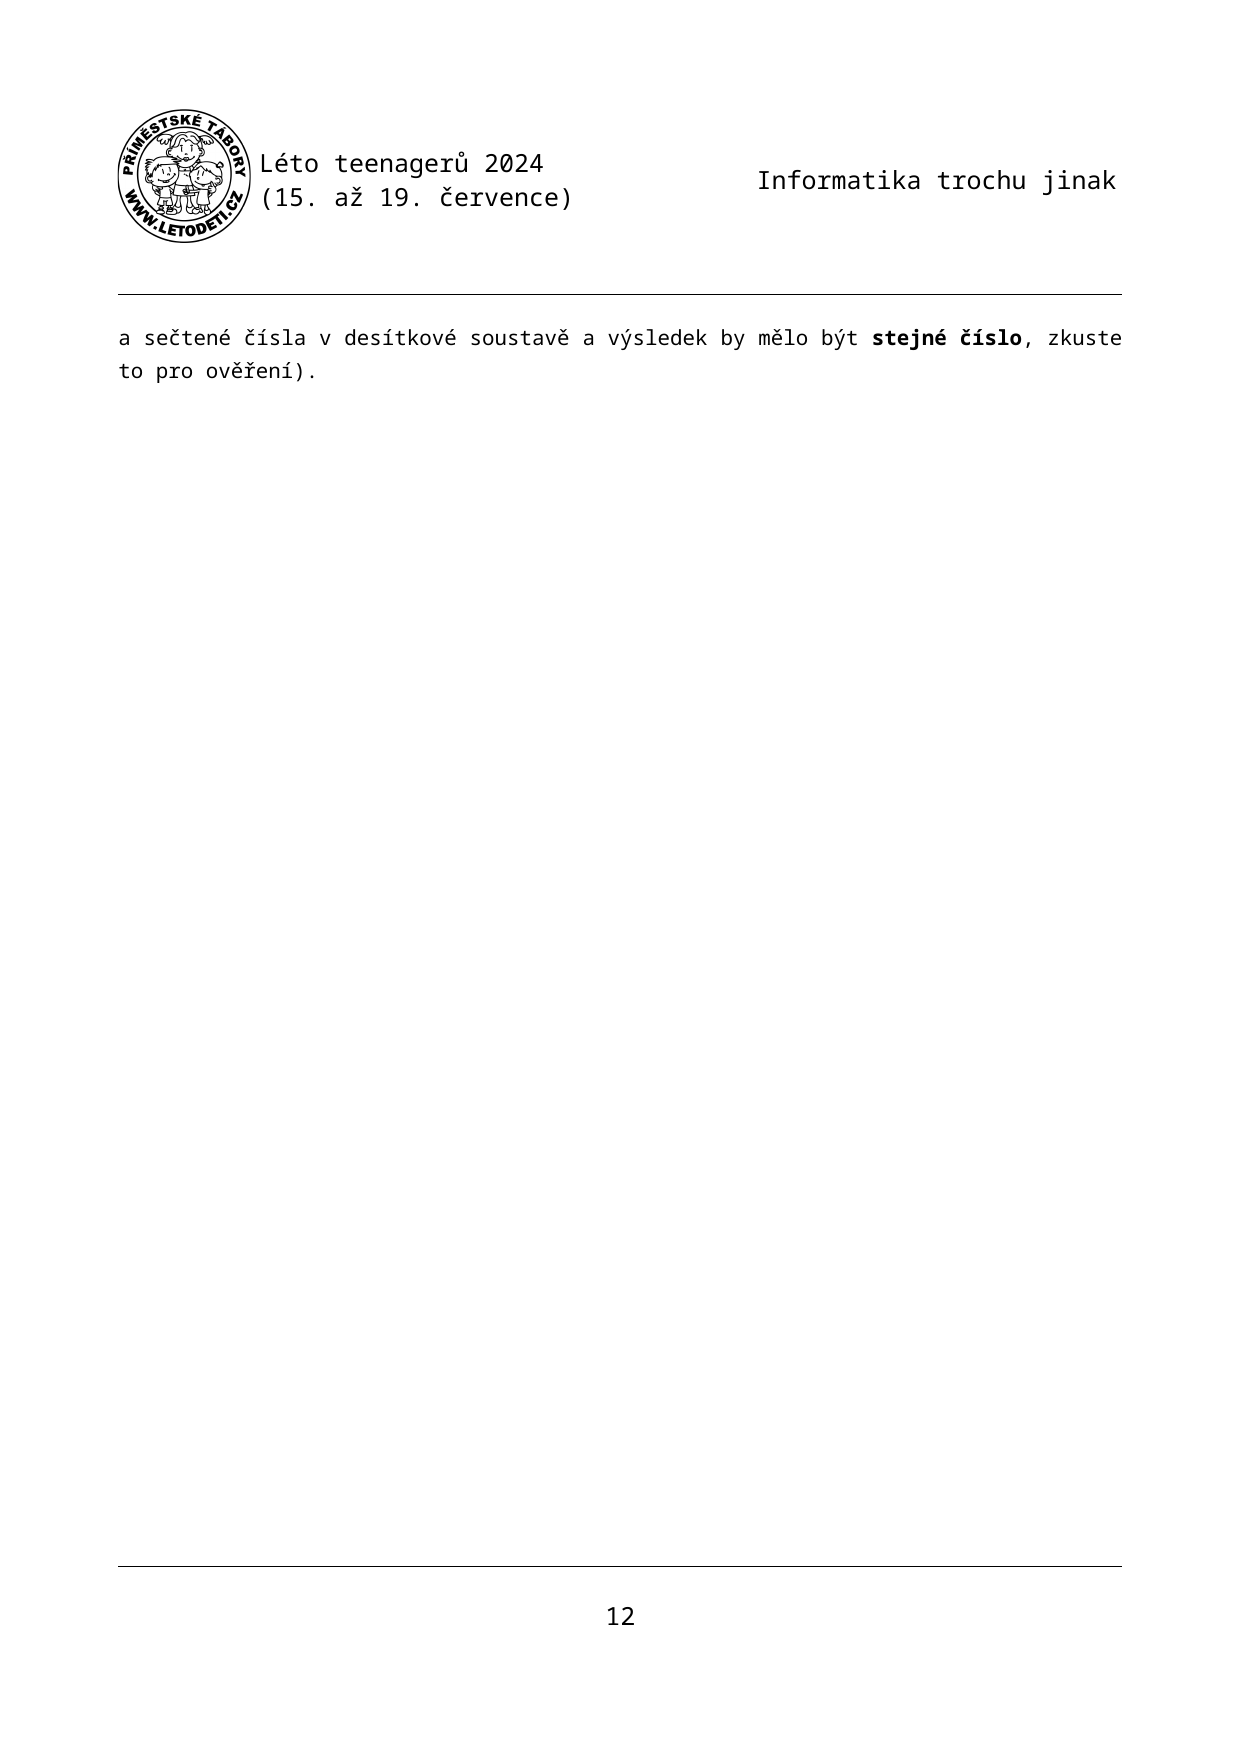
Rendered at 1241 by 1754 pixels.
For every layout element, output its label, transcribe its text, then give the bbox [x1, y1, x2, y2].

text a sečtené čísla v desítkové soustavě a výsledek by mělo být stejné číslo, zkuste to pro ověření). [118, 323, 1122, 384]
picture [117, 107, 251, 243]
